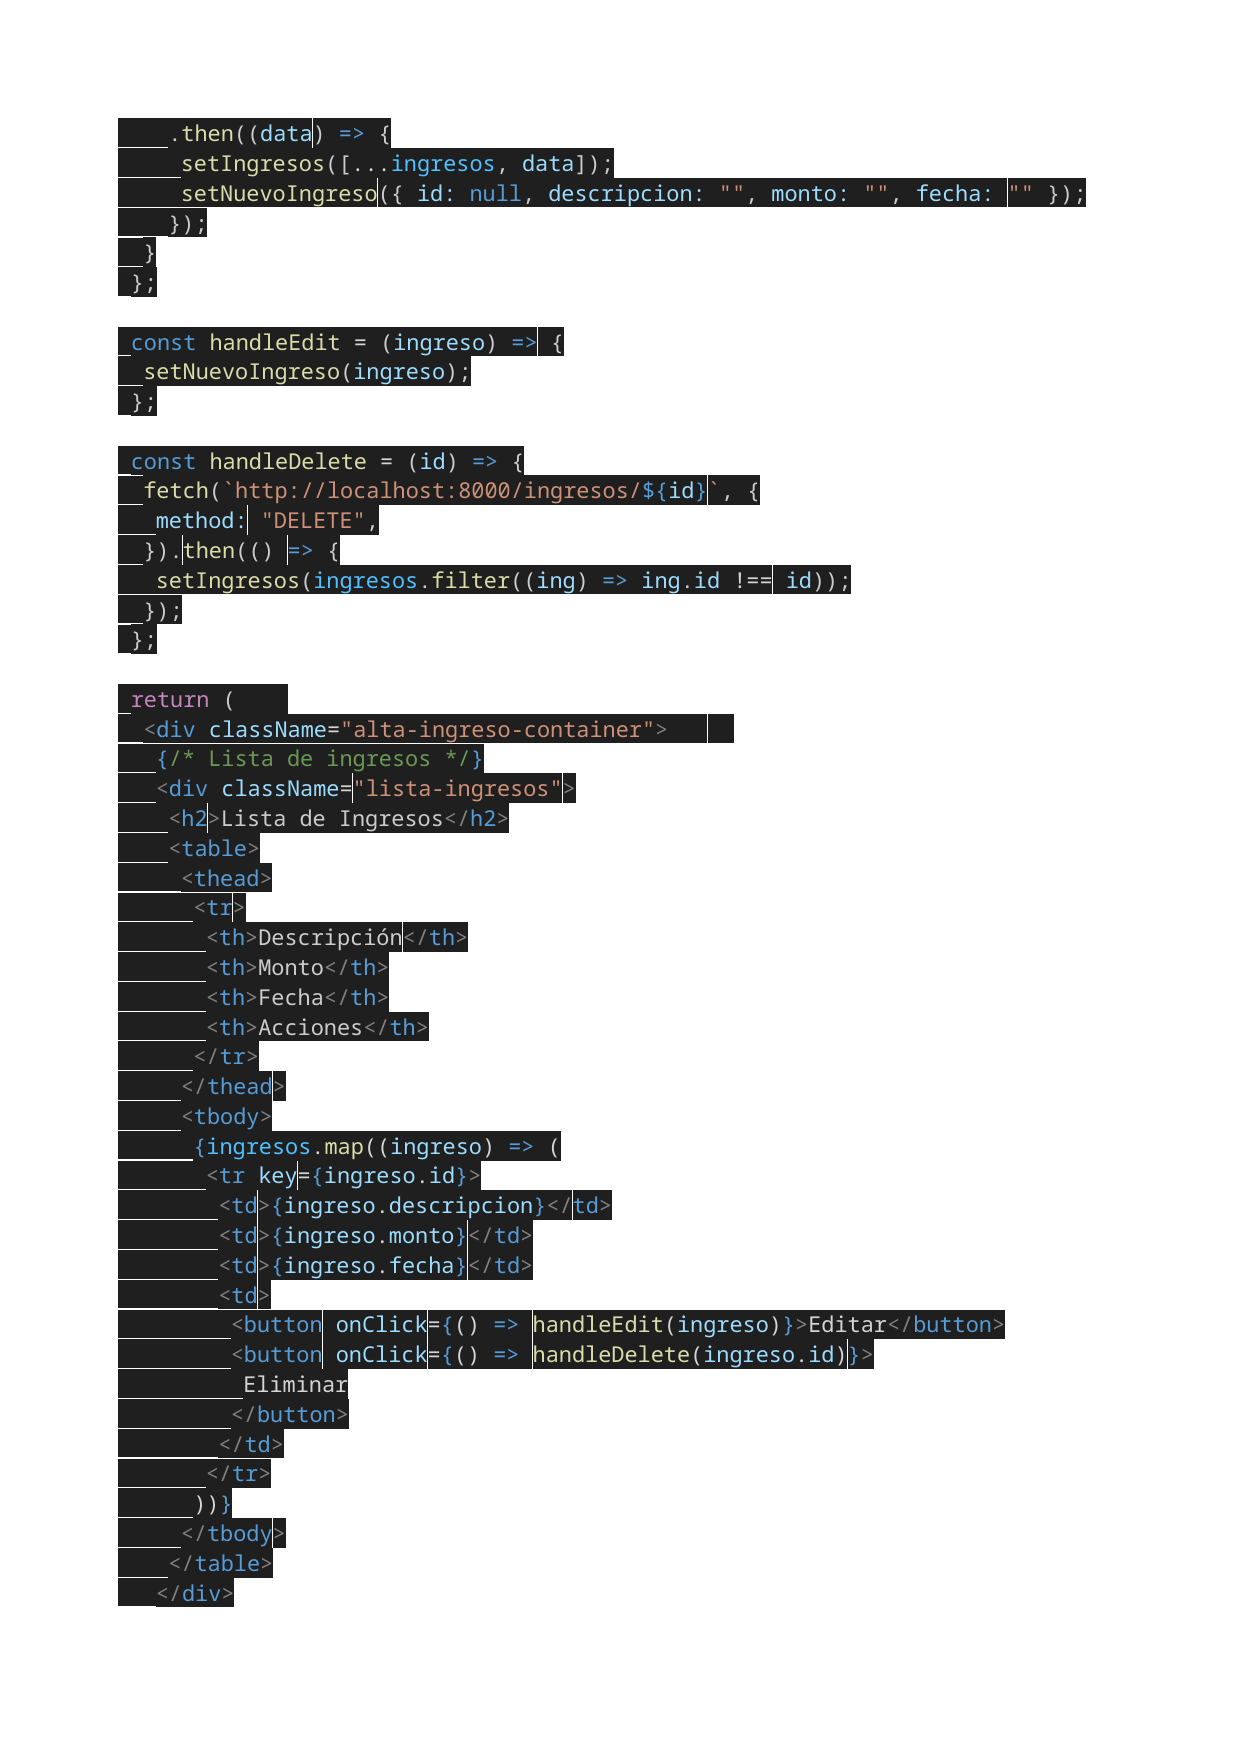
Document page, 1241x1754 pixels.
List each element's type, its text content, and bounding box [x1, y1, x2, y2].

text setNuevoIngreso(ingreso); [118, 356, 1122, 386]
text </tr> [118, 1041, 1122, 1071]
text setNuevoIngreso({ id: null, descripcion: "", monto: "", fecha: "" }); [118, 178, 1122, 207]
text <table> [118, 833, 1122, 863]
text .then((data) => { [118, 118, 1122, 148]
text <th>Descripción</th> [118, 922, 1122, 952]
text <div className="alta-ingreso-container"> [118, 714, 1122, 743]
text const handleEdit = (ingreso) => { [118, 327, 1122, 356]
text ))} [118, 1488, 1122, 1518]
text </thead> [118, 1071, 1122, 1101]
text <td> [118, 1280, 1122, 1309]
text <tr> [118, 892, 1122, 922]
text <tbody> [118, 1101, 1122, 1131]
text <td>{ingreso.fecha}</td> [118, 1250, 1122, 1280]
text const handleDelete = (id) => { [118, 446, 1122, 475]
text }; [118, 624, 1122, 654]
text </tr> [118, 1458, 1122, 1488]
text }; [118, 267, 1122, 297]
text <td>{ingreso.monto}</td> [118, 1220, 1122, 1250]
text }; [118, 386, 1122, 416]
text }); [118, 207, 1122, 237]
text {/* Lista de ingresos */} [118, 743, 1122, 773]
text setIngresos([...ingresos, data]); [118, 148, 1122, 178]
text setIngresos(ingresos.filter((ing) => ing.id !== id)); [118, 565, 1122, 594]
text Eliminar [118, 1369, 1122, 1399]
text <th>Monto</th> [118, 952, 1122, 982]
text </tbody> [118, 1518, 1122, 1548]
text return ( [118, 684, 1122, 714]
text <button onClick={() => handleEdit(ingreso)}>Editar</button> [118, 1309, 1122, 1339]
text </button> [118, 1399, 1122, 1429]
text }); [118, 594, 1122, 624]
text fetch(`http://localhost:8000/ingresos/${id}`, { [118, 475, 1122, 505]
text </table> [118, 1548, 1122, 1578]
text </td> [118, 1429, 1122, 1458]
text <thead> [118, 863, 1122, 892]
text method: "DELETE", [118, 505, 1122, 535]
text }).then(() => { [118, 535, 1122, 565]
text <div className="lista-ingresos"> [118, 773, 1122, 803]
text {ingresos.map((ingreso) => ( [118, 1131, 1122, 1161]
text <th>Fecha</th> [118, 982, 1122, 1012]
text <h2>Lista de Ingresos</h2> [118, 803, 1122, 833]
text <td>{ingreso.descripcion}</td> [118, 1190, 1122, 1220]
text <tr key={ingreso.id}> [118, 1161, 1122, 1190]
text <th>Acciones</th> [118, 1012, 1122, 1041]
text </div> [118, 1578, 1122, 1607]
text <button onClick={() => handleDelete(ingreso.id)}> [118, 1339, 1122, 1369]
text } [118, 237, 1122, 267]
